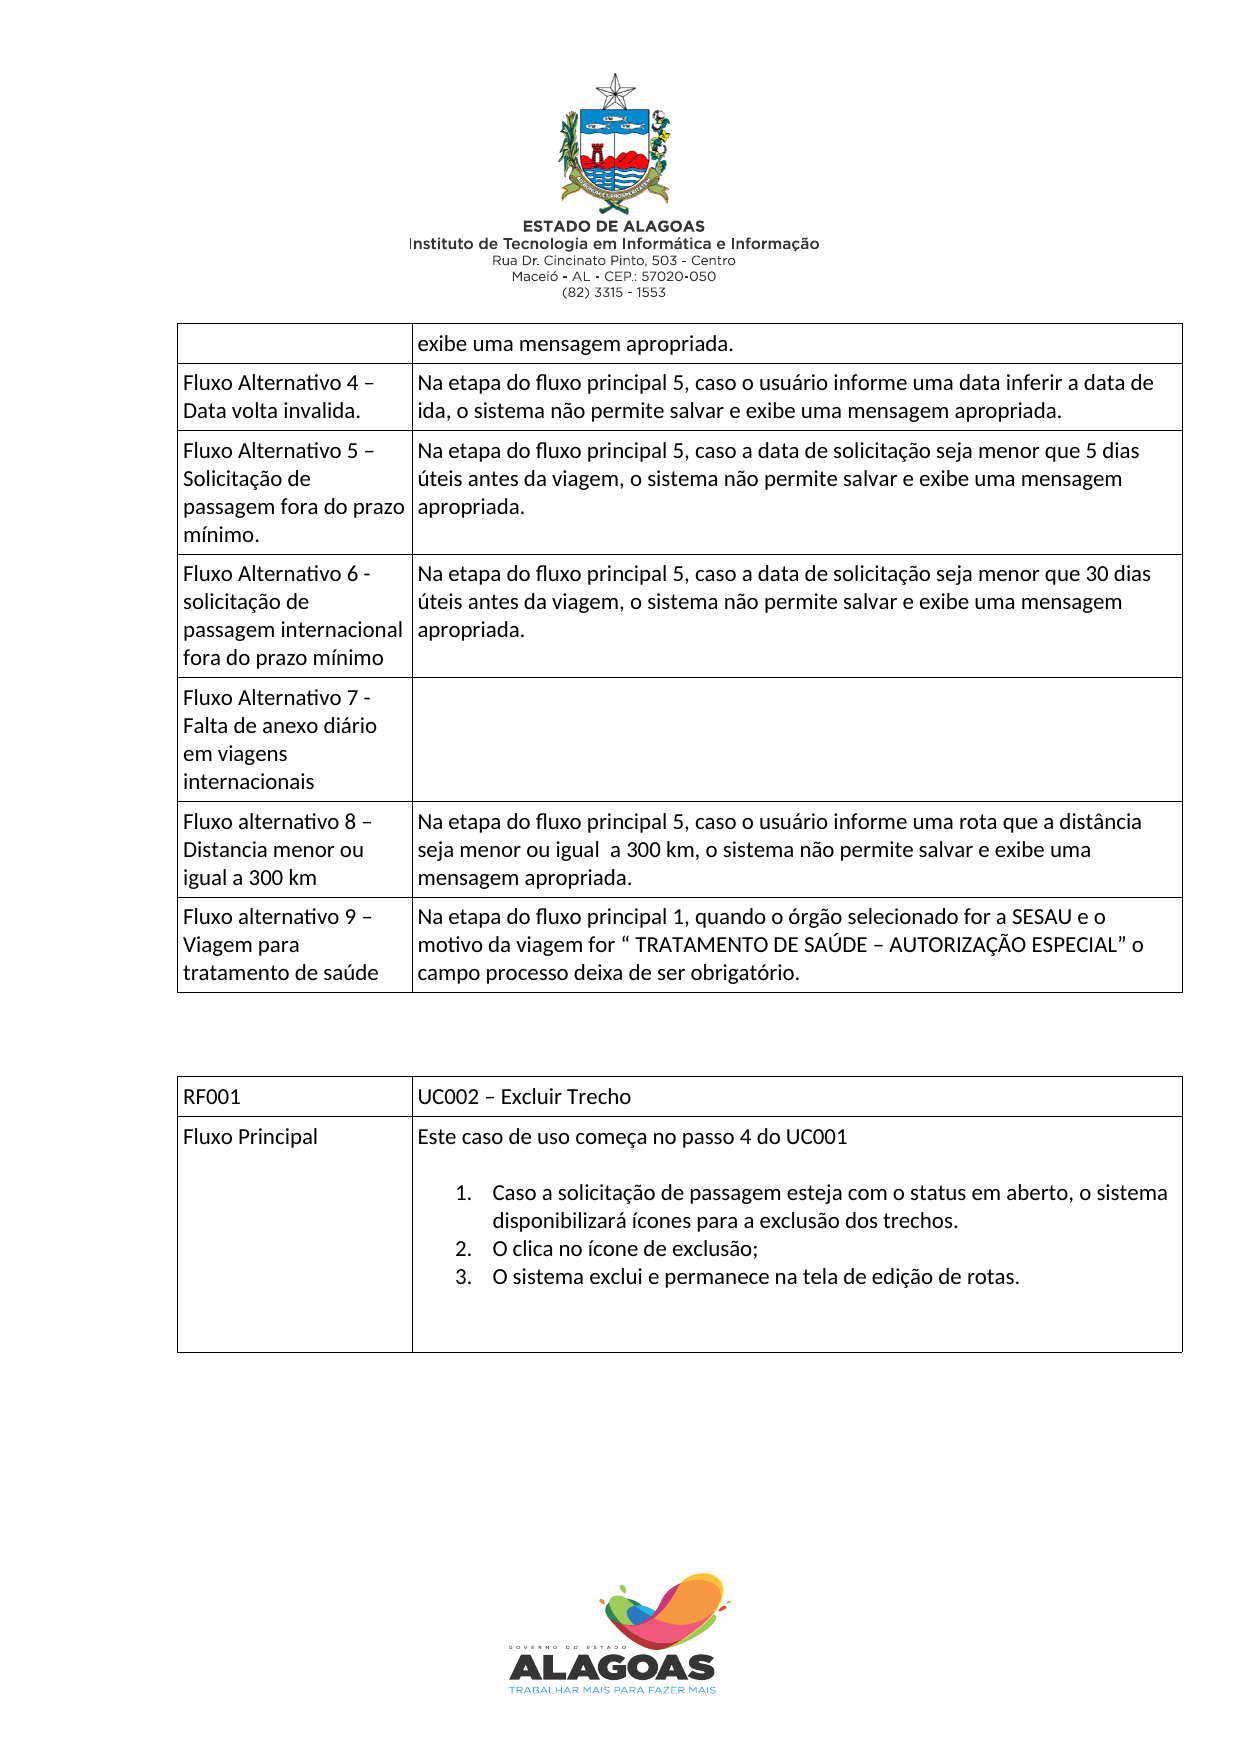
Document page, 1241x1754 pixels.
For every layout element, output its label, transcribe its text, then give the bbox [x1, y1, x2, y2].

table_cell Na etapa do fluxo principal 5, caso a data de solicitação seja menor que 30 dias úteis antes da viagem, o sistema não permite salvar e exibe uma mensagem apropriada. [413, 555, 1182, 677]
table_header UC002 – Excluir Trecho [413, 1077, 1182, 1116]
table_cell Na etapa do fluxo principal 5, caso o usuário informe uma rota que a distância seja menor ou igual a 300 km, o sistema não permite salvar e exibe uma mensagem apropriada. [413, 802, 1182, 897]
table_cell Na etapa do fluxo principal 5, caso a data de solicitação seja menor que 5 dias úteis antes da viagem, o sistema não permite salvar e exibe uma mensagem apropriada. [413, 431, 1182, 554]
table_cell Na etapa do fluxo principal 5, caso o usuário informe uma data inferir a data de ida, o sistema não permite salvar e exibe uma mensagem apropriada. [413, 364, 1182, 430]
table_cell Fluxo Alternativo 7 - Falta de anexo diário em viagens internacionais [178, 678, 412, 801]
table_cell [413, 678, 1182, 801]
table_header RF001 [178, 1077, 412, 1116]
table_cell Fluxo alternativo 9 – Viagem para tratamento de saúde [178, 898, 412, 992]
table_cell Fluxo Alternativo 6 -solicitação de passagem internacional fora do prazo mínimo [178, 555, 412, 677]
table_cell Fluxo Principal [178, 1117, 412, 1352]
table_cell Fluxo Alternativo 5 – Solicitação de passagem fora do prazo mínimo. [178, 431, 412, 554]
table_cell Na etapa do fluxo principal 1, quando o órgão selecionado for a SESAU e o motivo da viagem for “ TRATAMENTO DE SAÚDE – AUTORIZAÇÃO ESPECIAL” o campo processo deixa de ser obrigatório. [413, 898, 1182, 992]
table_cell [178, 324, 412, 362]
table_cell Fluxo alternativo 8 – Distancia menor ou igual a 300 km [178, 802, 412, 897]
table_cell Este caso de uso começa no passo 4 do UC001 Caso a solicitação de passagem esteja com o status em aberto, o sistema disponibilizará ícones para a exclusão dos trechos. O clica no ícone de exclusão; O sistema exclui e permanece na tela de edição de rotas. [413, 1117, 1182, 1352]
table_cell exibe uma mensagem apropriada. [413, 324, 1182, 362]
table_cell Fluxo Alternativo 4 – Data volta invalida. [178, 364, 412, 430]
